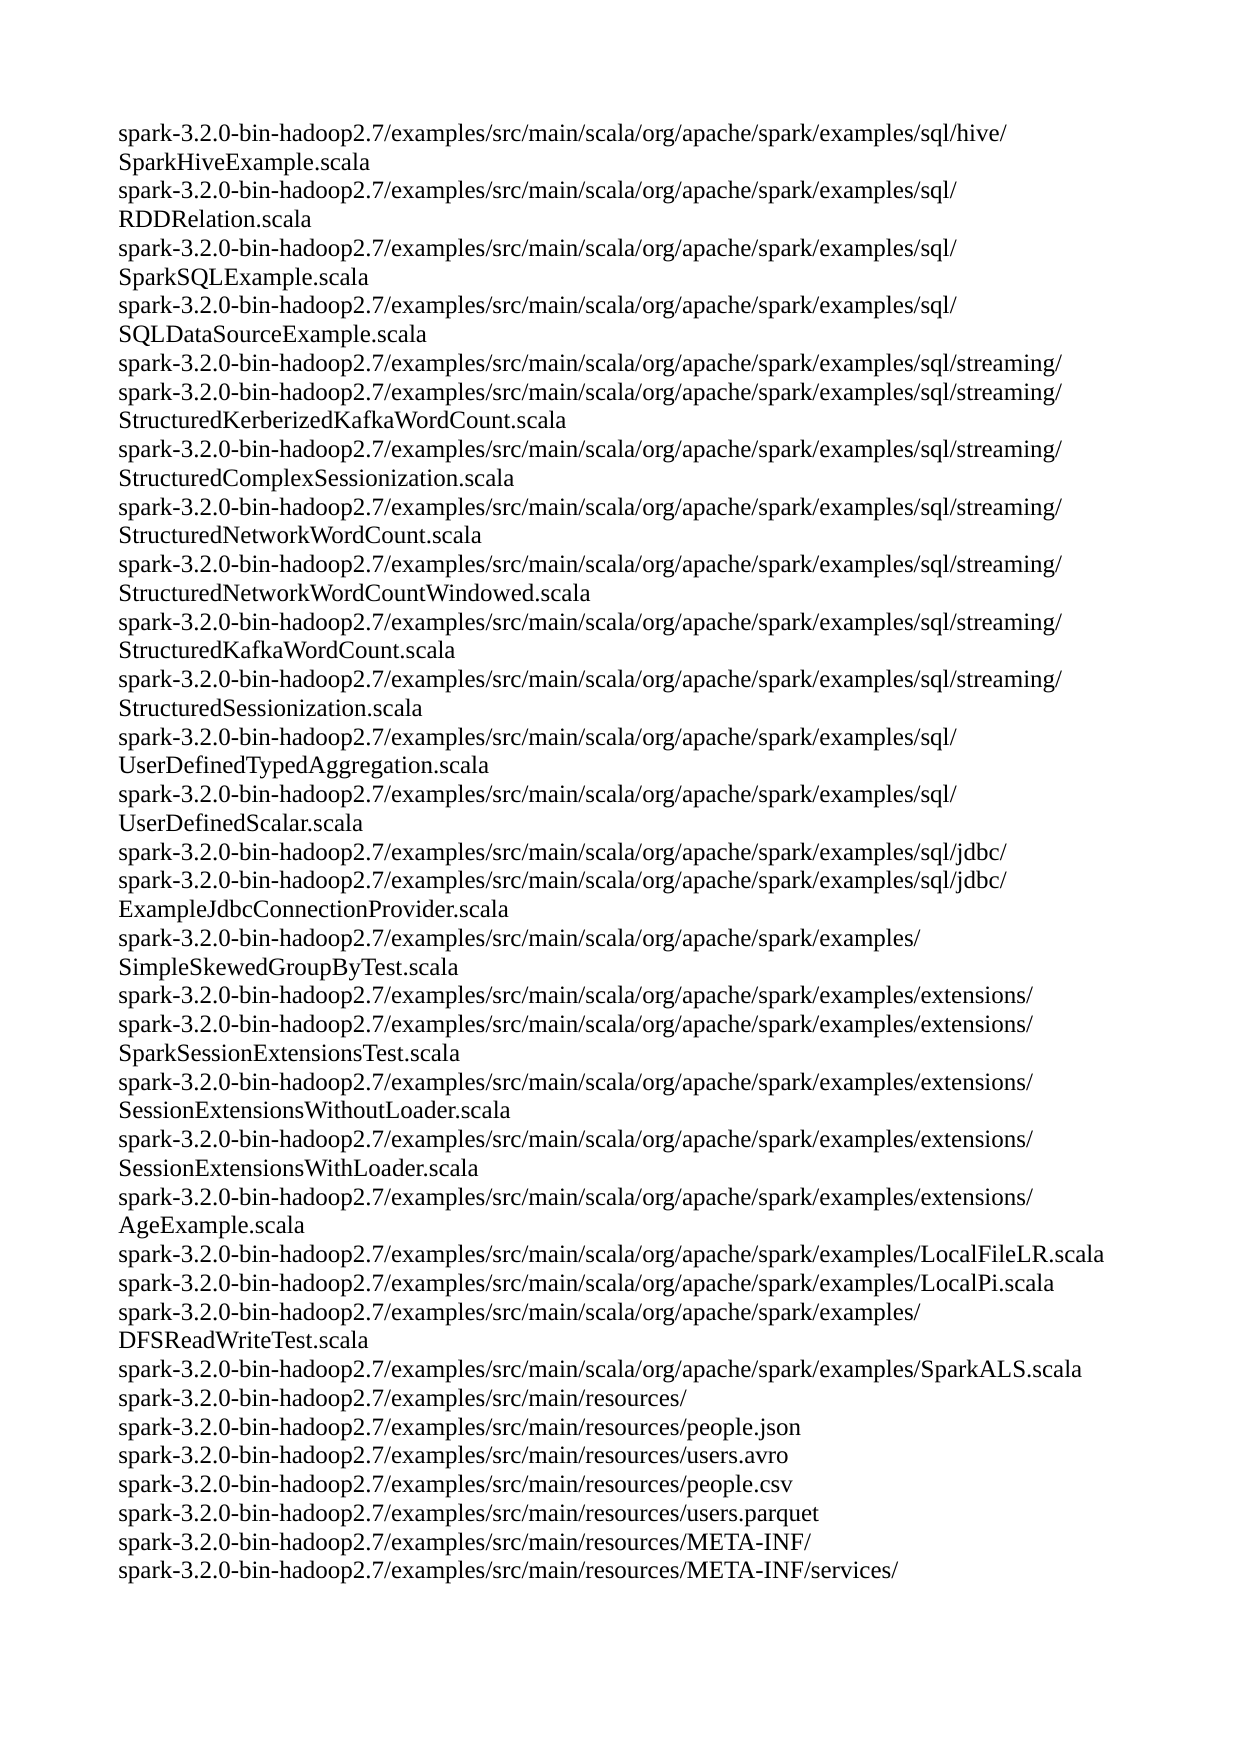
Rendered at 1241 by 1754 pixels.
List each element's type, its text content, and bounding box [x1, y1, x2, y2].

text spark-3.2.0-bin-hadoop2.7/examples/src/main/scala/org/apache/spark/examples/sql/RDDRelation.scala [118, 176, 1122, 233]
text spark-3.2.0-bin-hadoop2.7/examples/src/main/resources/META-INF/ [118, 1527, 1122, 1556]
text spark-3.2.0-bin-hadoop2.7/examples/src/main/scala/org/apache/spark/examples/sql/UserDefinedScalar.scala [118, 779, 1122, 837]
text spark-3.2.0-bin-hadoop2.7/examples/src/main/scala/org/apache/spark/examples/sql/streaming/ [118, 348, 1122, 377]
text spark-3.2.0-bin-hadoop2.7/examples/src/main/scala/org/apache/spark/examples/LocalPi.scala [118, 1268, 1122, 1297]
text spark-3.2.0-bin-hadoop2.7/examples/src/main/scala/org/apache/spark/examples/sql/streaming/StructuredKafkaWordCount.scala [118, 607, 1122, 664]
text spark-3.2.0-bin-hadoop2.7/examples/src/main/scala/org/apache/spark/examples/extensions/SessionExtensionsWithoutLoader.scala [118, 1067, 1122, 1124]
text spark-3.2.0-bin-hadoop2.7/examples/src/main/scala/org/apache/spark/examples/sql/jdbc/ [118, 837, 1122, 866]
text spark-3.2.0-bin-hadoop2.7/examples/src/main/scala/org/apache/spark/examples/sql/SparkSQLExample.scala [118, 233, 1122, 291]
text spark-3.2.0-bin-hadoop2.7/examples/src/main/scala/org/apache/spark/examples/LocalFileLR.scala [118, 1239, 1122, 1268]
text spark-3.2.0-bin-hadoop2.7/examples/src/main/scala/org/apache/spark/examples/sql/jdbc/ExampleJdbcConnectionProvider.scala [118, 866, 1122, 923]
text spark-3.2.0-bin-hadoop2.7/examples/src/main/scala/org/apache/spark/examples/sql/streaming/StructuredSessionization.scala [118, 664, 1122, 722]
text spark-3.2.0-bin-hadoop2.7/examples/src/main/scala/org/apache/spark/examples/sql/SQLDataSourceExample.scala [118, 291, 1122, 348]
text spark-3.2.0-bin-hadoop2.7/examples/src/main/resources/META-INF/services/ [118, 1556, 1122, 1584]
text spark-3.2.0-bin-hadoop2.7/examples/src/main/scala/org/apache/spark/examples/extensions/ [118, 981, 1122, 1009]
text spark-3.2.0-bin-hadoop2.7/examples/src/main/scala/org/apache/spark/examples/sql/streaming/StructuredNetworkWordCountWindowed.scala [118, 549, 1122, 607]
text spark-3.2.0-bin-hadoop2.7/examples/src/main/scala/org/apache/spark/examples/DFSReadWriteTest.scala [118, 1297, 1122, 1354]
text spark-3.2.0-bin-hadoop2.7/examples/src/main/scala/org/apache/spark/examples/sql/streaming/StructuredKerberizedKafkaWordCount.scala [118, 377, 1122, 434]
text spark-3.2.0-bin-hadoop2.7/examples/src/main/resources/people.csv [118, 1469, 1122, 1498]
text spark-3.2.0-bin-hadoop2.7/examples/src/main/scala/org/apache/spark/examples/extensions/SparkSessionExtensionsTest.scala [118, 1009, 1122, 1067]
text spark-3.2.0-bin-hadoop2.7/examples/src/main/resources/users.parquet [118, 1498, 1122, 1527]
text spark-3.2.0-bin-hadoop2.7/examples/src/main/scala/org/apache/spark/examples/SimpleSkewedGroupByTest.scala [118, 923, 1122, 981]
text spark-3.2.0-bin-hadoop2.7/examples/src/main/resources/users.avro [118, 1441, 1122, 1469]
text spark-3.2.0-bin-hadoop2.7/examples/src/main/scala/org/apache/spark/examples/sql/streaming/StructuredNetworkWordCount.scala [118, 492, 1122, 549]
text spark-3.2.0-bin-hadoop2.7/examples/src/main/scala/org/apache/spark/examples/extensions/SessionExtensionsWithLoader.scala [118, 1124, 1122, 1182]
text spark-3.2.0-bin-hadoop2.7/examples/src/main/scala/org/apache/spark/examples/sql/hive/SparkHiveExample.scala [118, 118, 1122, 176]
text spark-3.2.0-bin-hadoop2.7/examples/src/main/scala/org/apache/spark/examples/sql/streaming/StructuredComplexSessionization.scala [118, 434, 1122, 492]
text spark-3.2.0-bin-hadoop2.7/examples/src/main/scala/org/apache/spark/examples/extensions/AgeExample.scala [118, 1182, 1122, 1239]
text spark-3.2.0-bin-hadoop2.7/examples/src/main/scala/org/apache/spark/examples/sql/UserDefinedTypedAggregation.scala [118, 722, 1122, 779]
text spark-3.2.0-bin-hadoop2.7/examples/src/main/resources/people.json [118, 1412, 1122, 1441]
text spark-3.2.0-bin-hadoop2.7/examples/src/main/resources/ [118, 1383, 1122, 1412]
text spark-3.2.0-bin-hadoop2.7/examples/src/main/scala/org/apache/spark/examples/SparkALS.scala [118, 1354, 1122, 1383]
